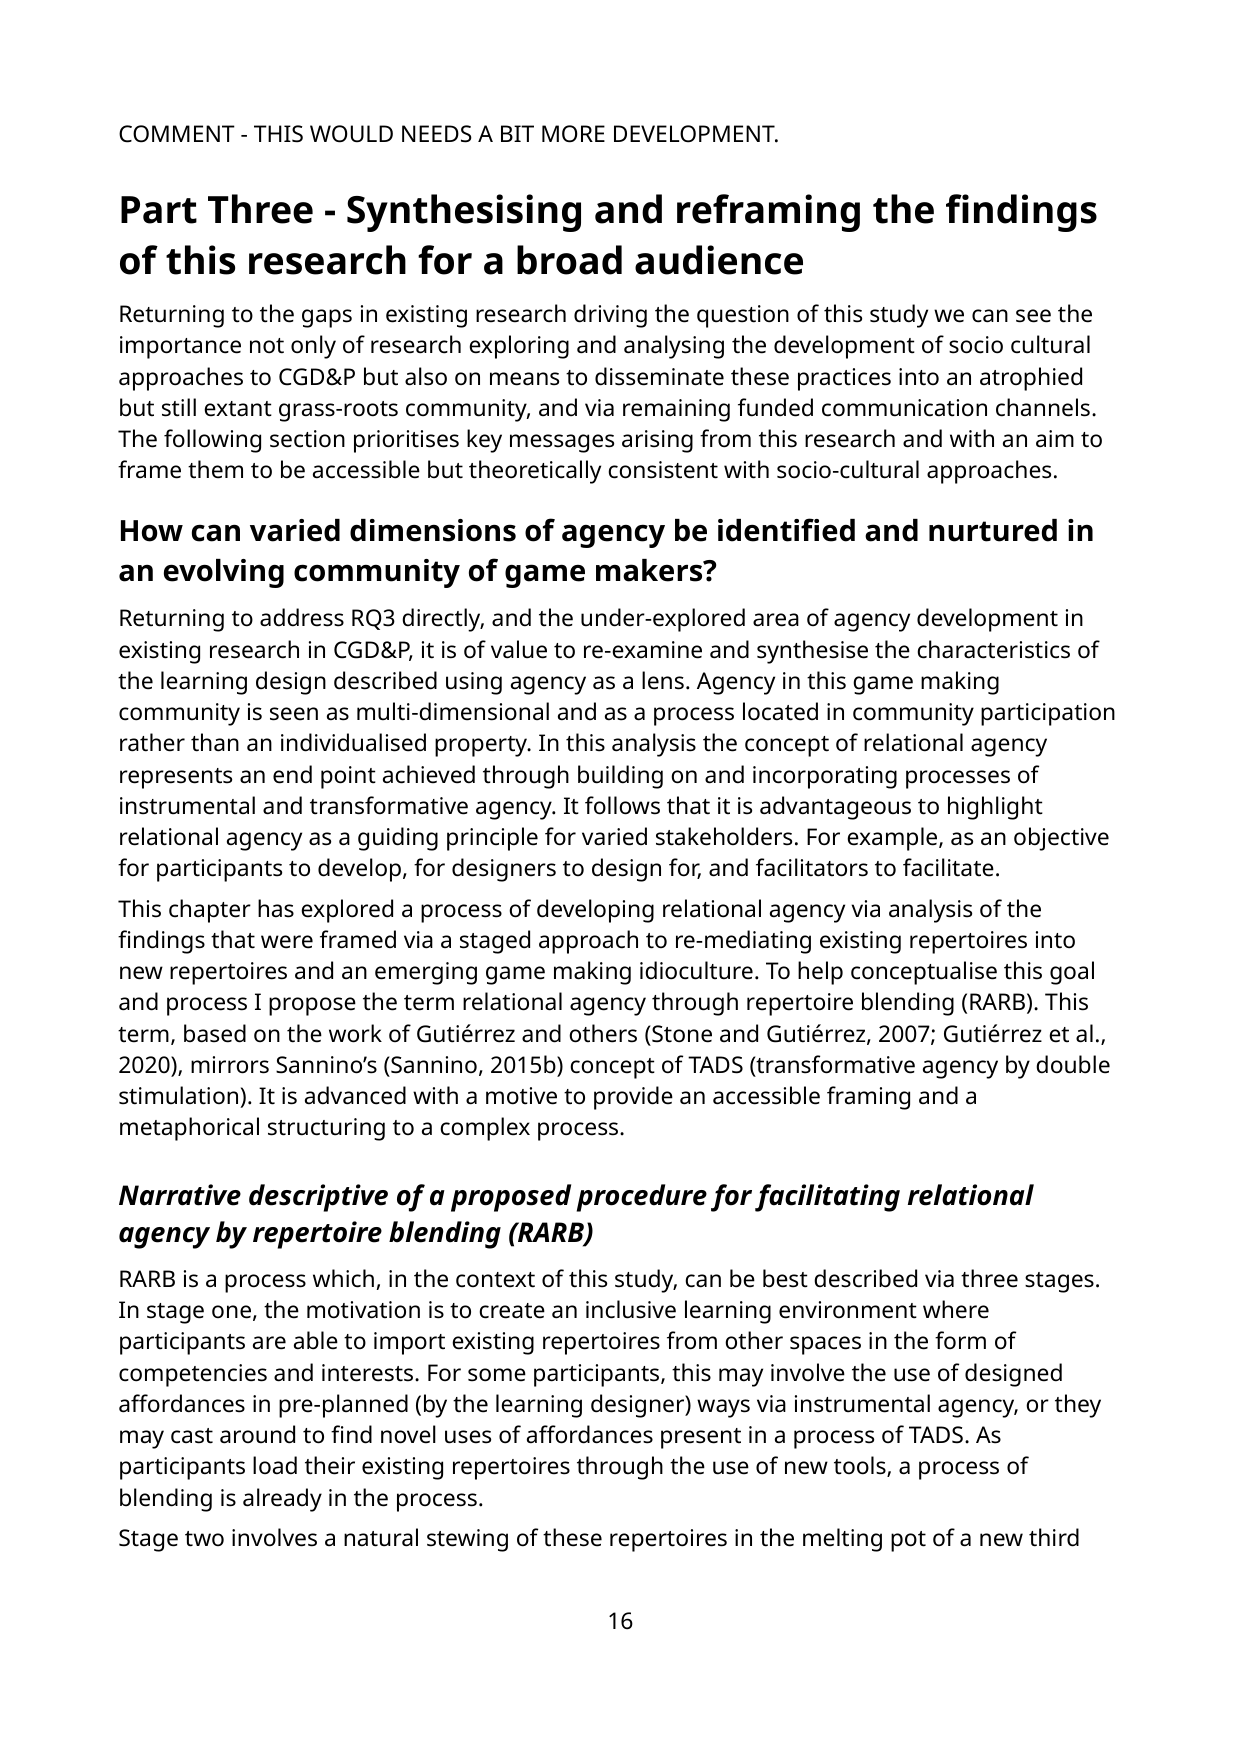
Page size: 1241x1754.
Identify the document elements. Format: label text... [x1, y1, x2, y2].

text Returning to address RQ3 directly, and the under-explored area of agency development in existing research in CGD&P, it is of value to re-examine and synthesise the characteristics of the learning design described using agency as a lens. Agency in this game making community is seen as multi-dimensional and as a process located in community participation rather than an individualised property. In this analysis the concept of relational agency represents an end point achieved through building on and incorporating processes of instrumental and transformative agency. It follows that it is advantageous to highlight relational agency as a guiding principle for varied stakeholders. For example, as an objective for participants to develop, for designers to design for, and facilitators to facilitate. [118, 602, 1122, 883]
text COMMENT - THIS WOULD NEEDS A BIT MORE DEVELOPMENT. [118, 118, 1122, 149]
subtitle Part Three - Synthesising and reframing the findings of this research for a broad audience [118, 183, 1122, 285]
text RARB is a process which, in the context of this study, can be best described via three stages. In stage one, the motivation is to create an inclusive learning environment where participants are able to import existing repertoires from other spaces in the form of competencies and interests. For some participants, this may involve the use of designed affordances in pre-planned (by the learning designer) ways via instrumental agency, or they may cast around to find novel uses of affordances present in a process of TADS. As participants load their existing repertoires through the use of new tools, a process of blending is already in the process. [118, 1263, 1122, 1513]
text Stage two involves a natural stewing of these repertoires in the melting pot of a new third [118, 1522, 1122, 1553]
text This chapter has explored a process of developing relational agency via analysis of the findings that were framed via a staged approach to re-mediating existing repertoires into new repertoires and an emerging game making idioculture. To help conceptualise this goal and process I propose the term relational agency through repertoire blending (RARB). This term, based on the work of Gutiérrez and others (Stone and Gutiérrez, 2007; Gutiérrez et al., 2020), mirrors Sannino’s (Sannino, 2015b) concept of TADS (transformative agency by double stimulation). It is advanced with a motive to provide an accessible framing and a metaphorical structuring to a complex process. [118, 892, 1122, 1142]
subtitle How can varied dimensions of agency be identified and nurtured in an evolving community of game makers? [118, 510, 1122, 590]
text Returning to the gaps in existing research driving the question of this study we can see the importance not only of research exploring and analysing the development of socio cultural approaches to CGD&P but also on means to disseminate these practices into an atrophied but still extant grass-roots community, and via remaining funded communication channels. The following section prioritises key messages arising from this research and with an aim to frame them to be accessible but theoretically consistent with socio-cultural approaches. [118, 298, 1122, 485]
subtitle Narrative descriptive of a proposed procedure for facilitating relational agency by repertoire blending (RARB) [118, 1176, 1122, 1250]
